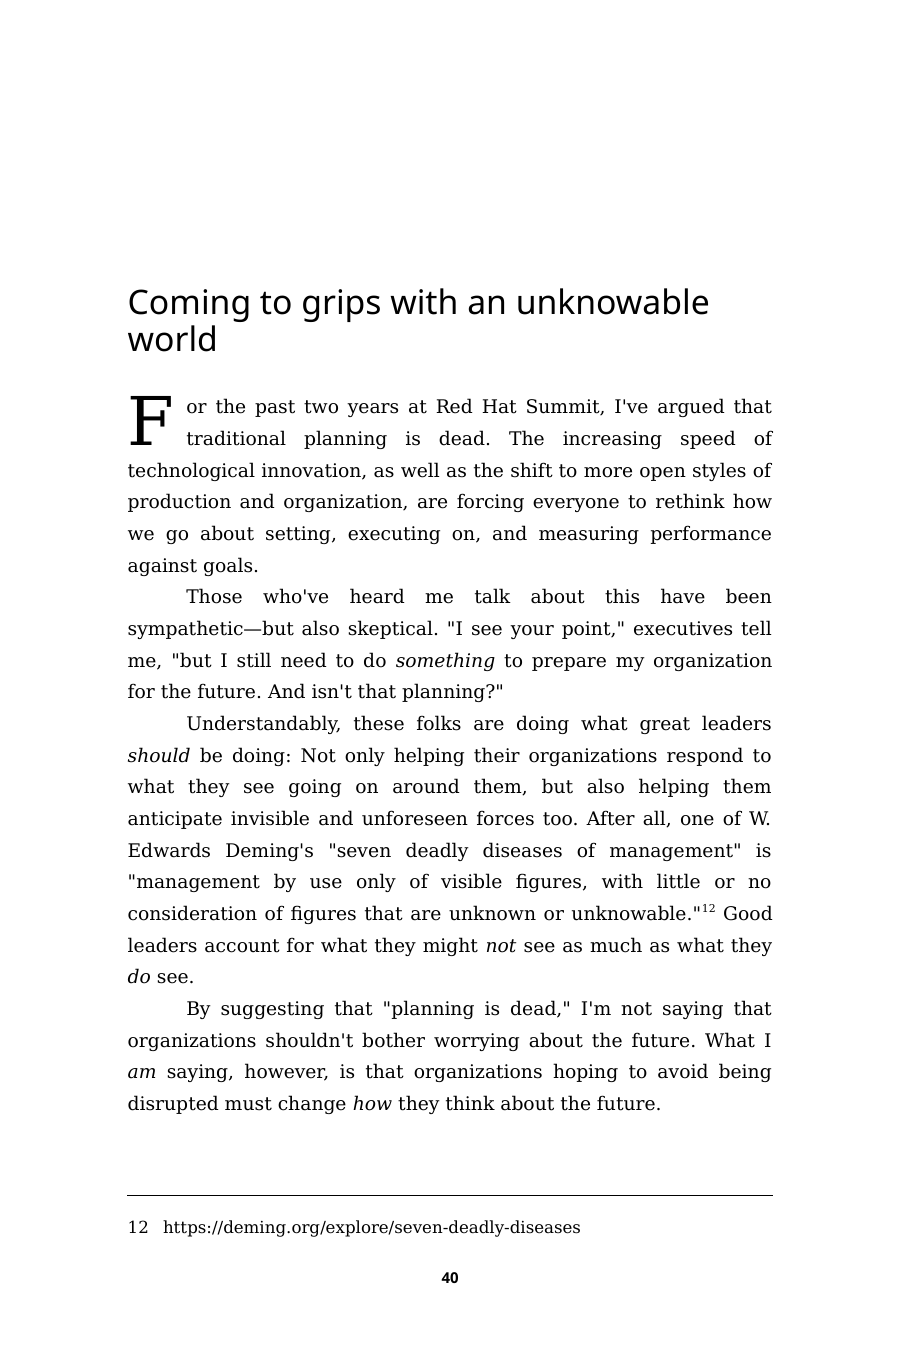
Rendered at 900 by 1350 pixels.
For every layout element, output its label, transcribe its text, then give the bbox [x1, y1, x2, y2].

text By suggesting that "planning is dead," I'm not saying that organizations shouldn't bother worrying about the future. What I am saying, however, is that organizations hoping to avoid being disrupted must change how they think about the future. [127, 998, 772, 1115]
subtitle Coming to grips with an unknowable world [127, 283, 772, 361]
text https://deming.org/explore/seven-deadly-diseases [127, 1218, 772, 1237]
text Those who've heard me talk about this have been sympathetic—but also skeptical. "I see your point," executives tell me, "but I still need to do something to prepare my organization for the future. And isn't that planning?" [127, 586, 772, 703]
text Understandably, these folks are doing what great leaders should be doing: Not only helping their organizations respond to what they see going on around them, but also helping them anticipate invisible and unforeseen forces too. After all, one of W. Edwards Deming's "seven deadly diseases of management" is "management by use only of visible figures, with little or no consideration of figures that are unknown or unknowable." Good leaders account for what they might not see as much as what they do see. [127, 713, 772, 988]
text For the past two years at Red Hat Summit, I've argued that traditional planning is dead. The increasing speed of technological innovation, as well as the shift to more open styles of production and organization, are forcing everyone to rethink how we go about setting, executing on, and measuring performance against goals. [127, 396, 772, 577]
